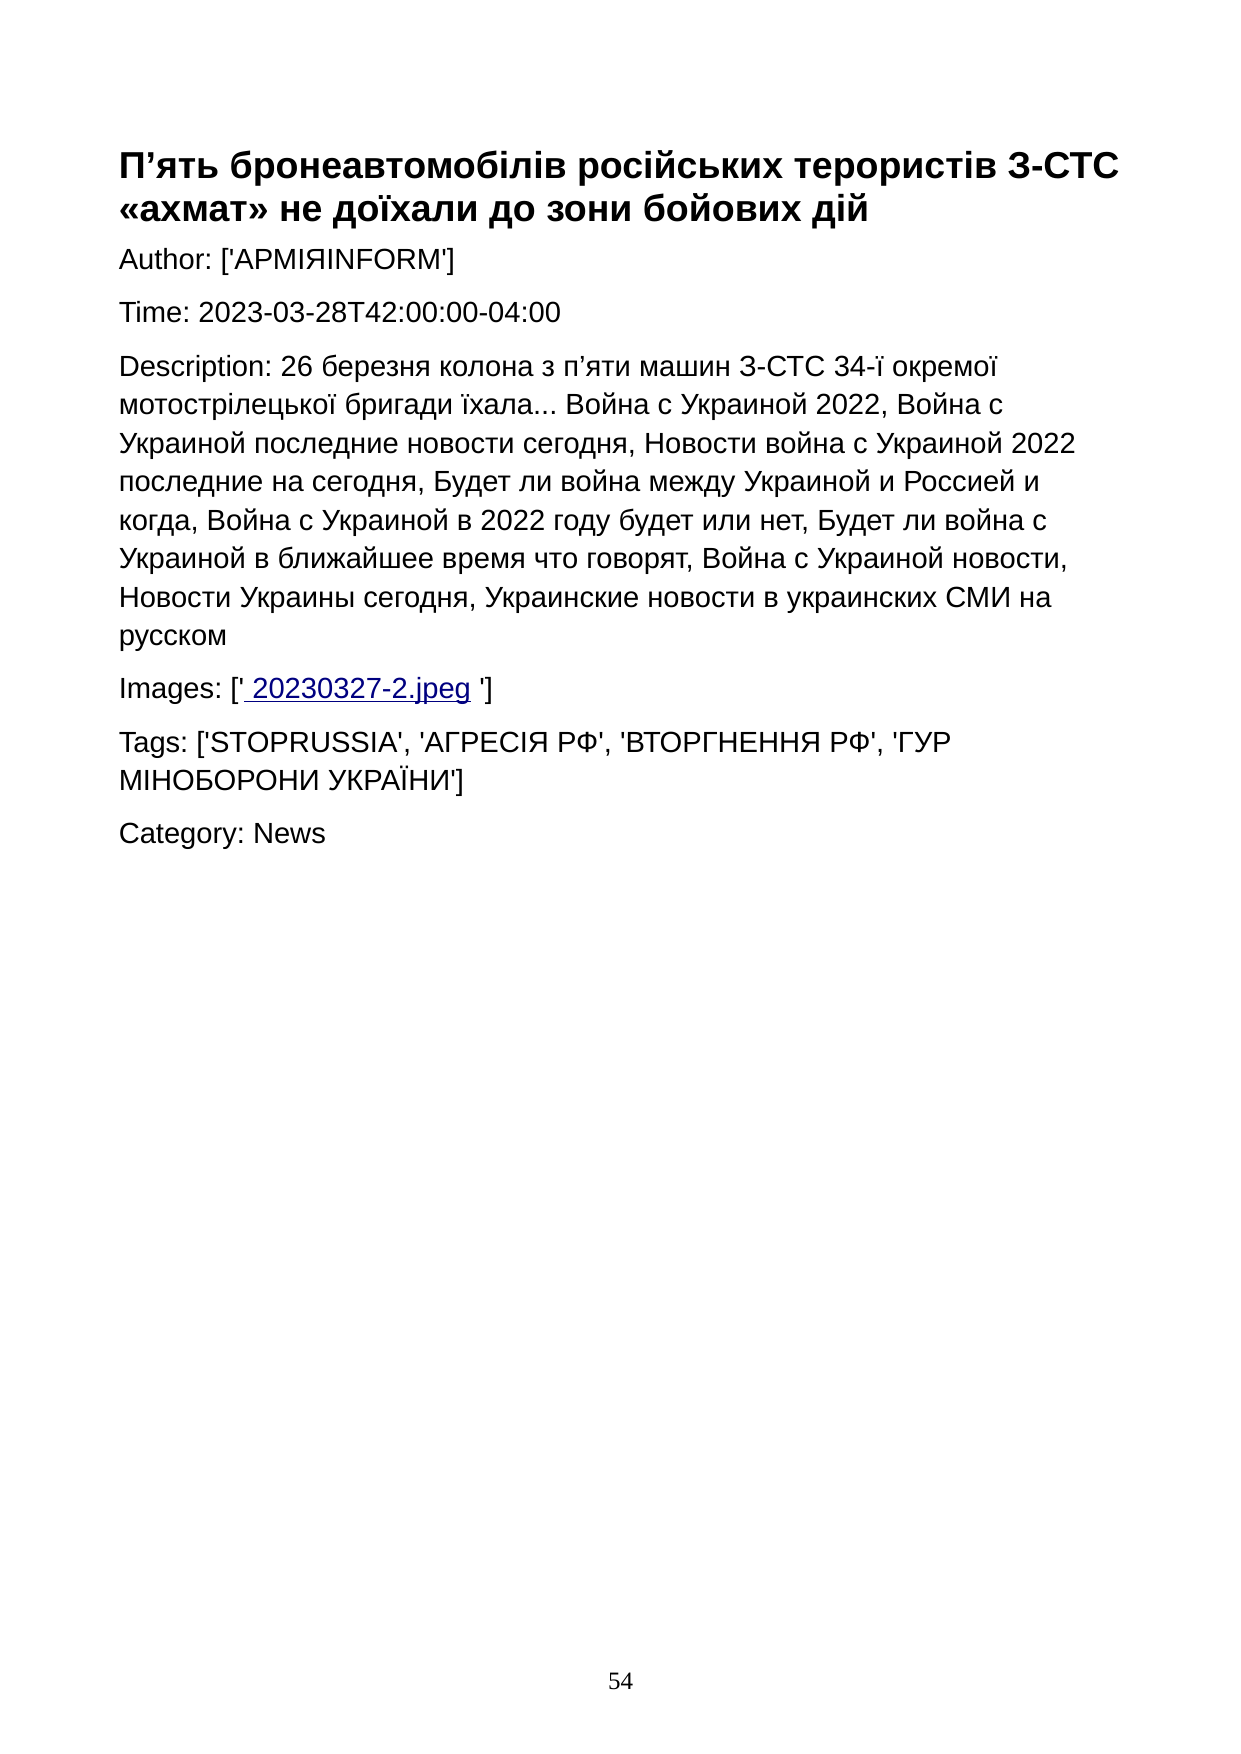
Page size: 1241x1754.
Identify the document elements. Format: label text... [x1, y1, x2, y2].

text Category: News [118, 816, 1122, 850]
text Tags: ['STOPRUSSIA', 'АГРЕСІЯ РФ', 'ВТОРГНЕННЯ РФ', 'ГУР МІНОБОРОНИ УКРАЇНИ'] [118, 724, 1122, 797]
text Time: 2023-03-28T42:00:00-04:00 [118, 295, 1122, 329]
text Images: [' 20230327-2.jpeg '] [118, 671, 1122, 705]
subtitle П’ять бронеавтомобілів російських терористів З-СТС «ахмат» не доїхали до зони бойових дій [118, 143, 1122, 230]
text Author: ['АРМІЯINFORM'] [118, 242, 1122, 276]
text Description: 26 березня колона з п’яти машин З-СТС 34-ї окремої мотострілецької бригади їхала... Война с Украиной 2022, Война с Украиной последние новости сегодня, Новости война с Украиной 2022 последние на сегодня, Будет ли война между Украиной и Россией и когда, Война с Украиной в 2022 году будет или нет, Будет ли война с Украиной в ближайшее время что говорят, Война с Украиной новости, Новости Украины сегодня, Украинские новости в украинских СМИ на русском [118, 348, 1122, 652]
